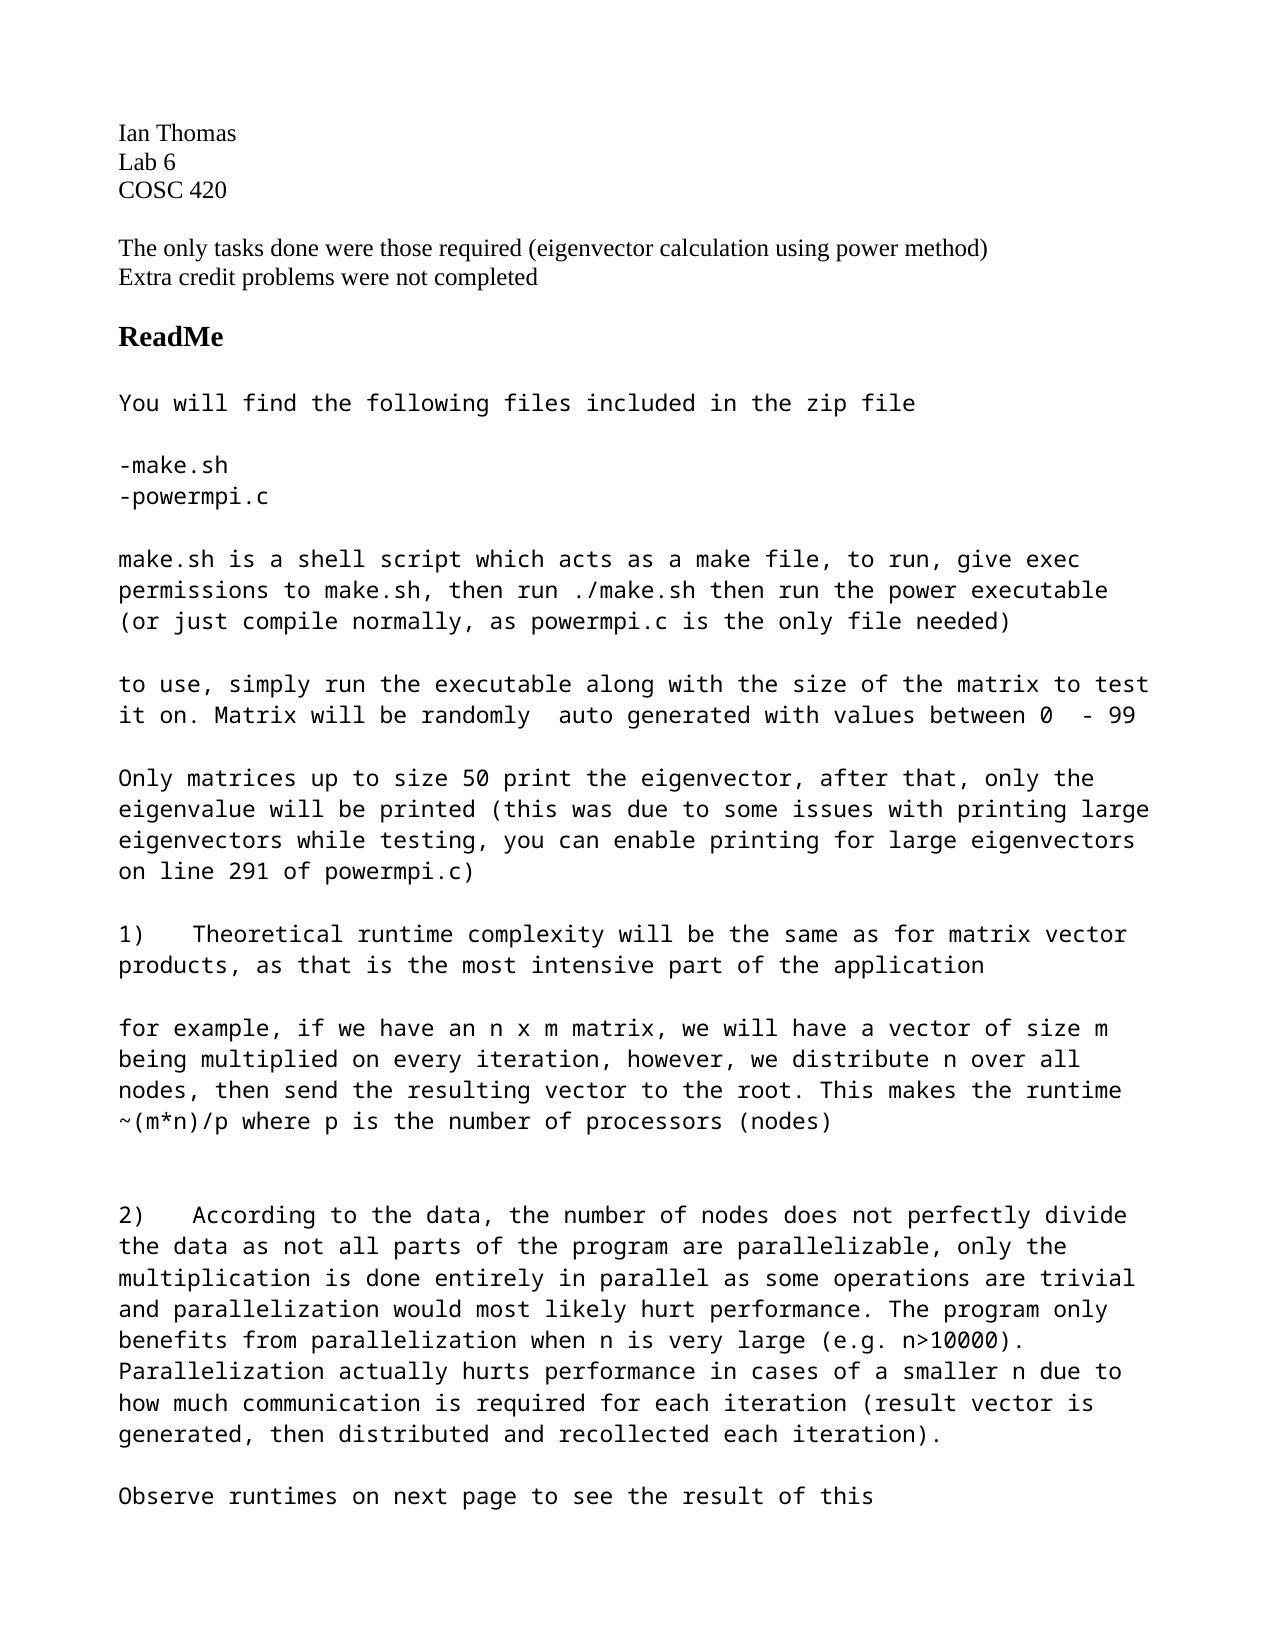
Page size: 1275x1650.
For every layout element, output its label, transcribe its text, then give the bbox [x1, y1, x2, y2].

text for example, if we have an n x m matrix, we will have a vector of size m being multiplied on every iteration, however, we distribute n over all nodes, then send the resulting vector to the root. This makes the runtime ~(m*n)/p where p is the number of processors (nodes) [118, 1011, 1157, 1136]
text Observe runtimes on next page to see the result of this [118, 1480, 1157, 1511]
text The only tasks done were those required (eigenvector calculation using power method) [118, 233, 1157, 262]
text to use, simply run the executable along with the size of the matrix to test it on. Matrix will be randomly auto generated with values between 0 - 99 [118, 668, 1157, 730]
text 1) Theoretical runtime complexity will be the same as for matrix vector products, as that is the most intensive part of the application [118, 918, 1157, 980]
text You will find the following files included in the zip file [118, 386, 1157, 418]
text Lab 6 [118, 147, 1157, 176]
text Extra credit problems were not completed [118, 262, 1157, 291]
text Ian Thomas [118, 118, 1157, 147]
text COSC 420 [118, 176, 1157, 204]
text -powermpi.c [118, 480, 1157, 511]
text ReadMe [118, 319, 1157, 353]
text make.sh is a shell script which acts as a make file, to run, give exec permissions to make.sh, then run ./make.sh then run the power executable (or just compile normally, as powermpi.c is the only file needed) [118, 543, 1157, 636]
text Only matrices up to size 50 print the eigenvector, after that, only the eigenvalue will be printed (this was due to some issues with printing large eigenvectors while testing, you can enable printing for large eigenvectors on line 291 of powermpi.c) [118, 761, 1157, 886]
text 2) According to the data, the number of nodes does not perfectly divide the data as not all parts of the program are parallelizable, only the multiplication is done entirely in parallel as some operations are trivial and parallelization would most likely hurt performance. The program only benefits from parallelization when n is very large (e.g. n>10000). Parallelization actually hurts performance in cases of a smaller n due to how much communication is required for each iteration (result vector is generated, then distributed and recollected each iteration). [118, 1199, 1157, 1449]
text -make.sh [118, 449, 1157, 480]
